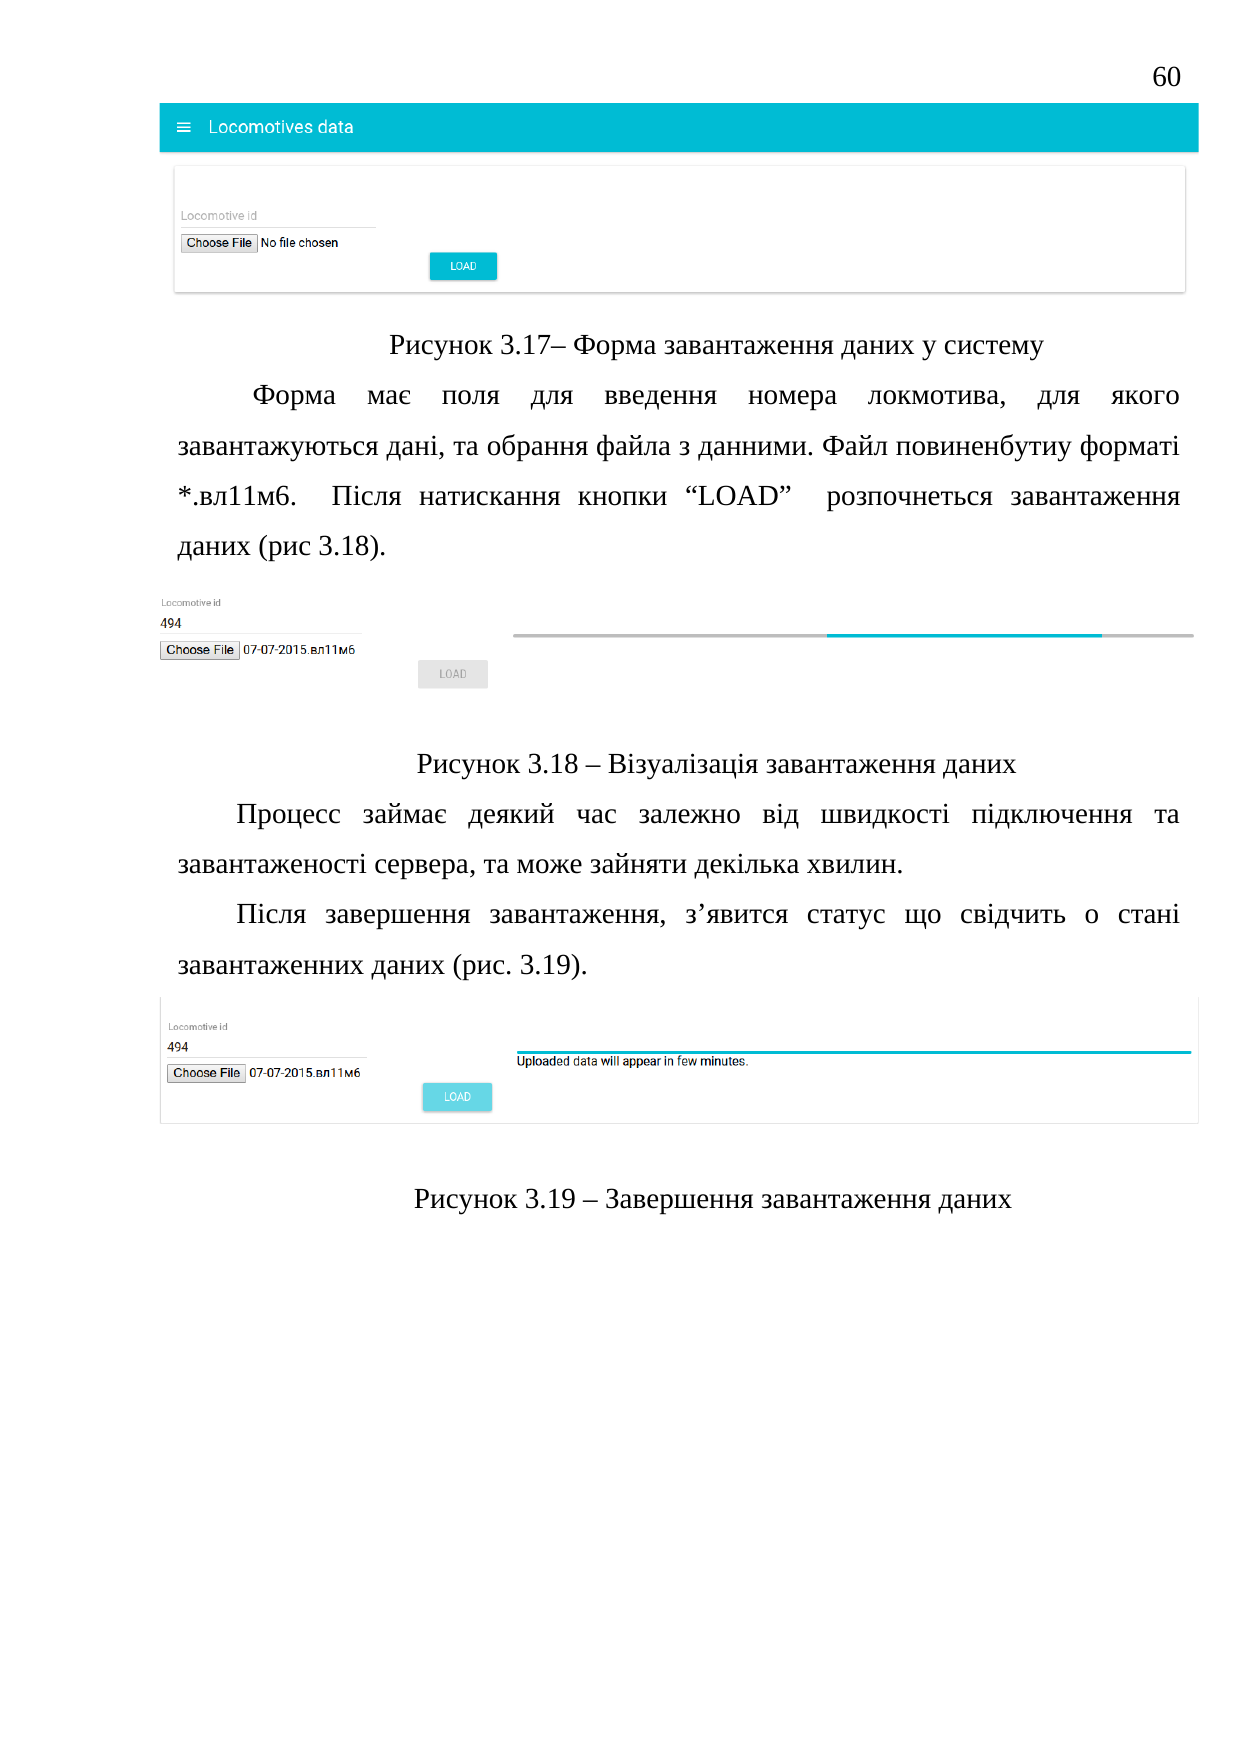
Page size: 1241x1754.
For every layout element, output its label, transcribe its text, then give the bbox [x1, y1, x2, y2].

text Форма має поля для введення номера локмотива, для якого завантажуються дані, та обрання файла з данними. Файл повиненбутиу форматі *.вл11м6. Після натискання кнопки “LOAD” розпочнеться завантаження даних (рис 3.18). [177, 377, 1181, 562]
text Рисунок 3.19 – Завершення завантаження даних [177, 1181, 1181, 1215]
text Після завершення завантаження, з’явится статус що свідчить о стані завантаженних даних (рис. 3.19). [177, 897, 1181, 981]
text Рисунок 3.17– Форма завантаження даних у систему [177, 311, 1181, 361]
picture [159, 103, 1199, 311]
text Процесс займає деякий час залежно від швидкості підключення та завантаженості сервера, та може зайняти декілька хвилин. [177, 796, 1181, 880]
text Рисунок 3.18 – Візуалізація завантаження даних [177, 746, 1181, 779]
picture [159, 997, 1199, 1124]
picture [159, 578, 1199, 689]
